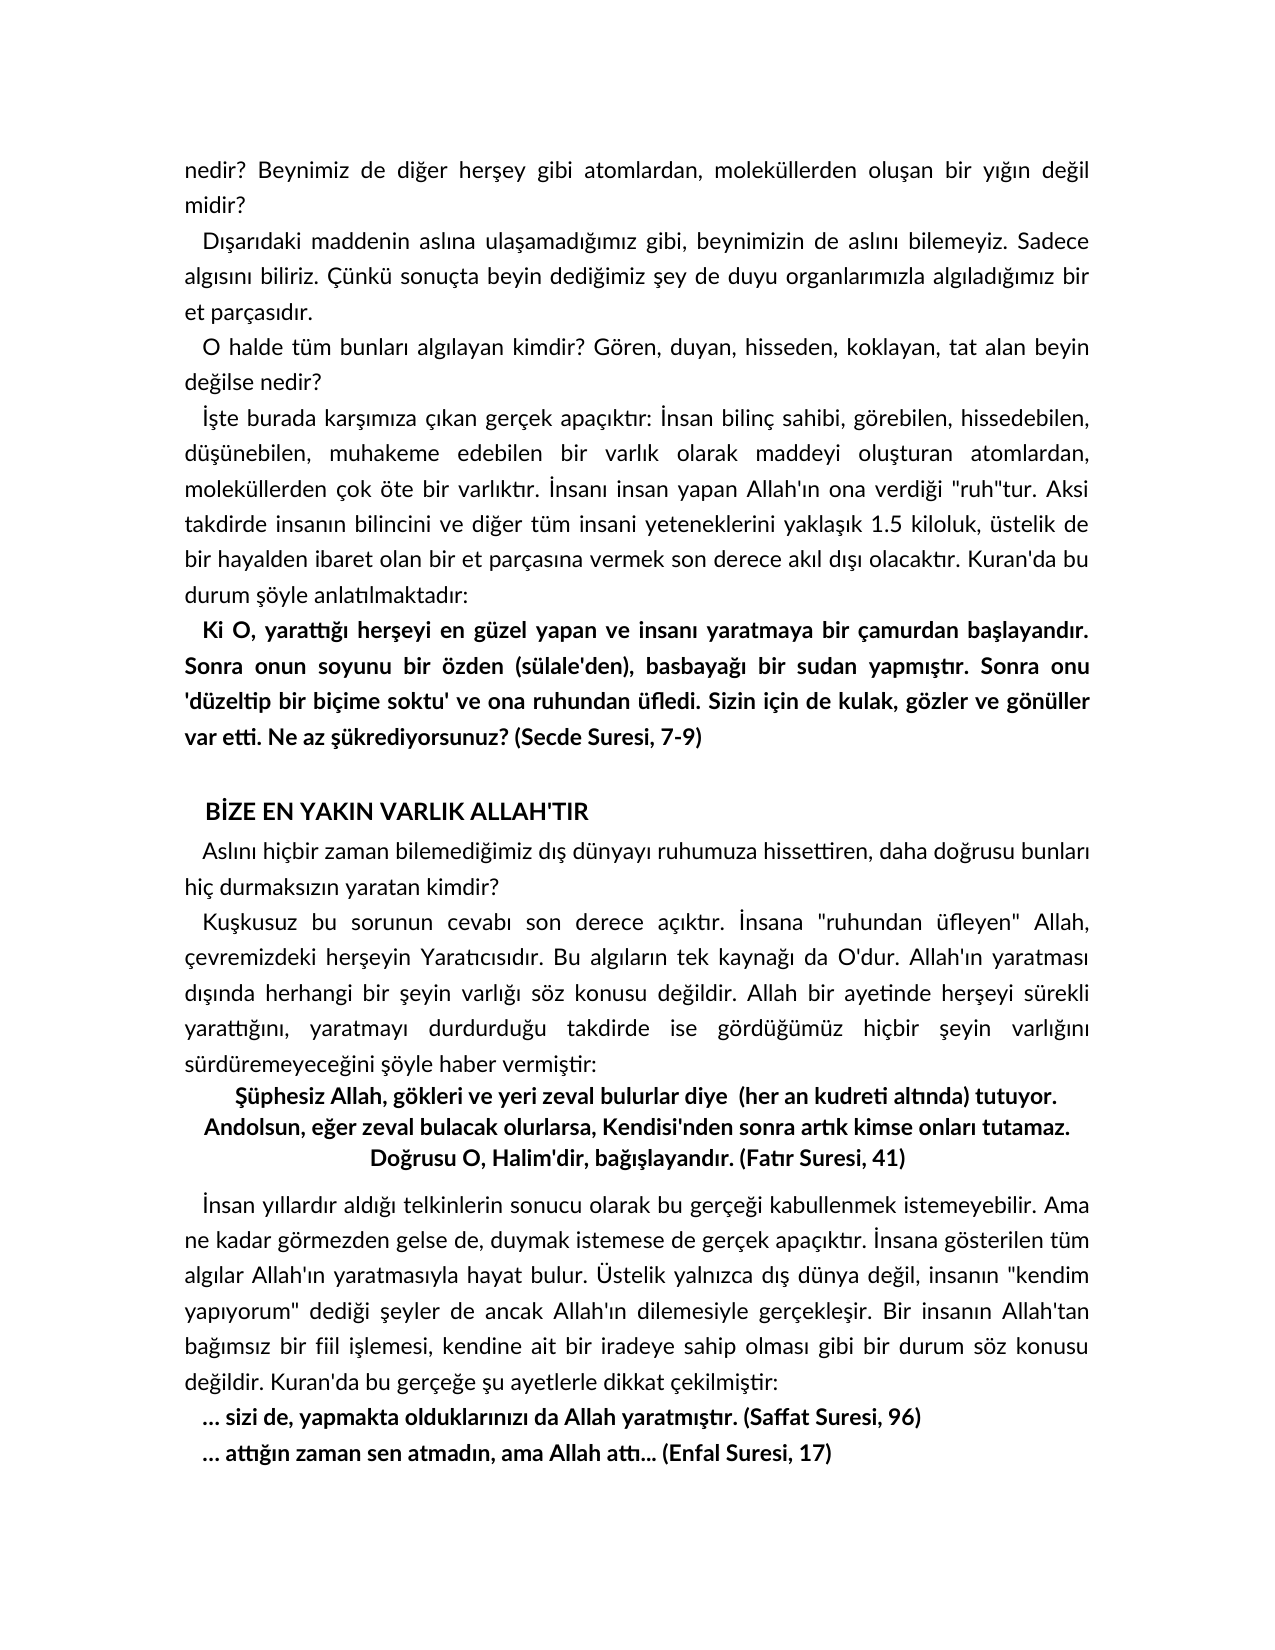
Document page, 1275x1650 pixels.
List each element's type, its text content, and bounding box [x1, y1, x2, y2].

text nedir? Beynimiz de diğer herşey gibi atomlardan, moleküllerden oluşan bir yığın değil midir? [184, 150, 1091, 221]
text BİZE EN YAKIN VARLIK ALLAH'TIR [205, 792, 1091, 827]
text Kuşkusuz bu sorunun cevabı son derece açıktır. İnsana "ruhundan üfleyen" Allah, çevremizdeki herşeyin Yaratıcısıdır. Bu algıların tek kaynağı da O'dur. Allah'ın yaratması dışında herhangi bir şeyin varlığı söz konusu değildir. Allah bir ayetinde herşeyi sürekli yarattığını, yaratmayı durdurduğu takdirde ise gördüğümüz hiçbir şeyin varlığını sürdüremeyeceğini şöyle haber vermiştir: [184, 902, 1091, 1079]
text … attığın zaman sen atmadın, ama Allah attı... (Enfal Suresi, 17) [184, 1433, 1091, 1468]
text Ki O, yarattığı herşeyi en güzel yapan ve insanı yaratmaya bir çamurdan başlayandır. Sonra onun soyunu bir özden (sülale'den), basbayağı bir sudan yapmıştır. Sonra onu 'düzeltip bir biçime soktu' ve ona ruhundan üfledi. Sizin için de kulak, gözler ve gönüller var etti. Ne az şükrediyorsunuz? (Secde Suresi, 7-9) [184, 610, 1091, 752]
text Dışarıdaki maddenin aslına ulaşamadığımız gibi, beynimizin de aslını bilemeyiz. Sadece algısını biliriz. Çünkü sonuçta beyin dediğimiz şey de duyu organlarımızla algıladığımız bir et parçasıdır. [184, 221, 1091, 327]
text İşte burada karşımıza çıkan gerçek apaçıktır: İnsan bilinç sahibi, görebilen, hissedebilen, düşünebilen, muhakeme edebilen bir varlık olarak maddeyi oluşturan atomlardan, moleküllerden çok öte bir varlıktır. İnsanı insan yapan Allah'ın ona verdiği "ruh"tur. Aksi takdirde insanın bilincini ve diğer tüm insani yeteneklerini yaklaşık 1.5 kiloluk, üstelik de bir hayalden ibaret olan bir et parçasına vermek son derece akıl dışı olacaktır. Kuran'da bu durum şöyle anlatılmaktadır: [184, 398, 1091, 610]
text O halde tüm bunları algılayan kimdir? Gören, duyan, hisseden, koklayan, tat alan beyin değilse nedir? [184, 327, 1091, 398]
text Şüphesiz Allah, gökleri ve yeri zeval bulurlar diye (her an kudreti altında) tutuyor. Andolsun, eğer zeval bulacak olurlarsa, Kendisi'nden sonra artık kimse onları tutamaz. Doğrusu O, Halim'dir, bağışlayandır. (Fatır Suresi, 41) [183, 1079, 1092, 1173]
text İnsan yıllardır aldığı telkinlerin sonucu olarak bu gerçeği kabullenmek istemeyebilir. Ama ne kadar görmezden gelse de, duymak istemese de gerçek apaçıktır. İnsana gösterilen tüm algılar Allah'ın yaratmasıyla hayat bulur. Üstelik yalnızca dış dünya değil, insanın "kendim yapıyorum" dediği şeyler de ancak Allah'ın dilemesiyle gerçekleşir. Bir insanın Allah'tan bağımsız bir fiil işlemesi, kendine ait bir iradeye sahip olması gibi bir durum söz konusu değildir. Kuran'da bu gerçeğe şu ayetlerle dikkat çekilmiştir: [184, 1185, 1091, 1397]
text … sizi de, yapmakta olduklarınızı da Allah yaratmıştır. (Saffat Suresi, 96) [184, 1397, 1091, 1433]
text Aslını hiçbir zaman bilemediğimiz dış dünyayı ruhumuza hissettiren, daha doğrusu bunları hiç durmaksızın yaratan kimdir? [184, 831, 1091, 902]
